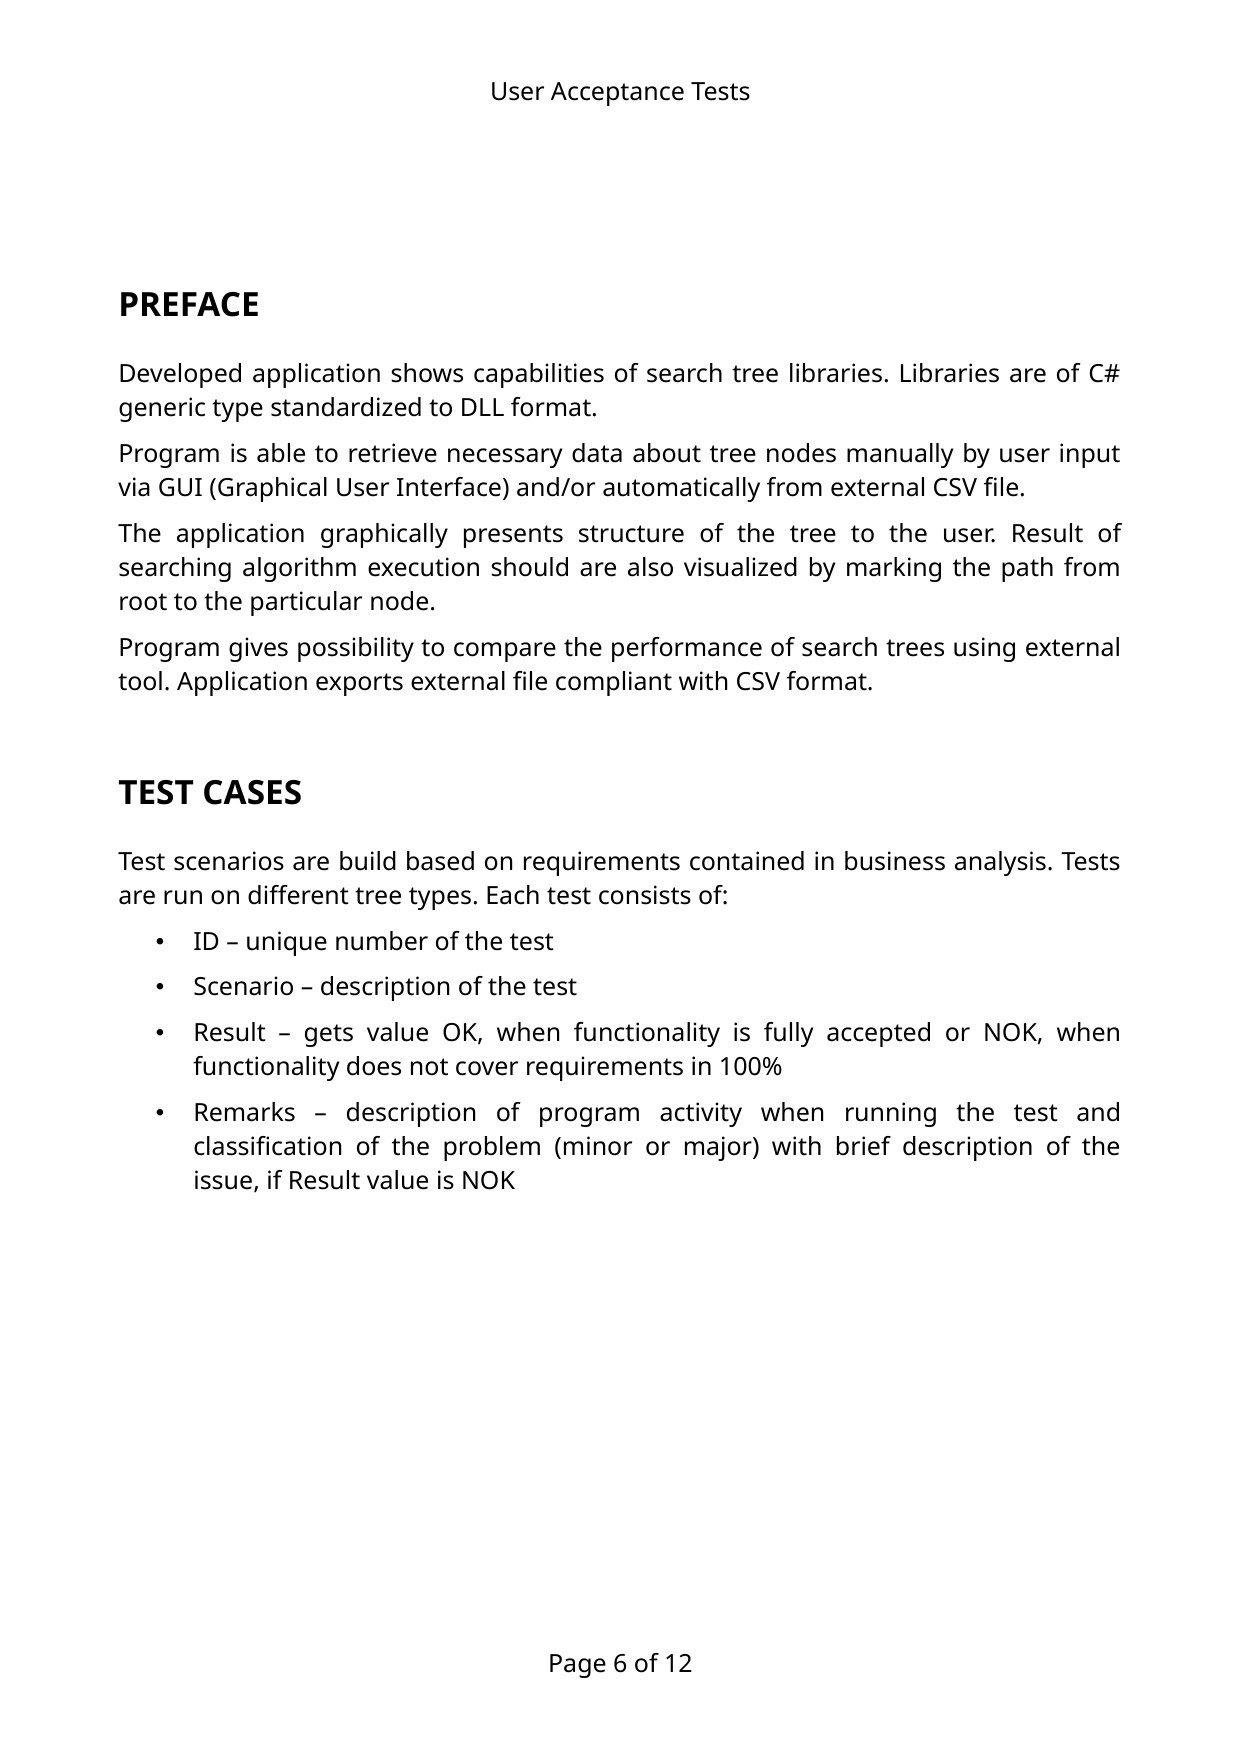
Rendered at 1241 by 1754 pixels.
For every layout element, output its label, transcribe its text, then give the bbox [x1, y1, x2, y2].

subtitle Test cases [118, 768, 1122, 814]
text Program is able to retrieve necessary data about tree nodes manually by user input via GUI (Graphical User Interface) and/or automatically from external CSV file. [118, 436, 1122, 504]
text Program gives possibility to compare the performance of search trees using external tool. Application exports external file compliant with CSV format. [118, 629, 1122, 698]
subtitle PREFACE [118, 281, 1122, 326]
list Scenario – description of the test [156, 969, 1122, 1003]
list Remarks – description of program activity when running the test and classification of the problem (minor or major) with brief description of the issue, if Result value is NOK [156, 1095, 1122, 1197]
text Developed application shows capabilities of search tree libraries. Libraries are of C# generic type standardized to DLL format. [118, 356, 1122, 424]
text The application graphically presents structure of the tree to the user. Result of searching algorithm execution should are also visualized by marking the path from root to the particular node. [118, 516, 1122, 618]
list Result – gets value OK, when functionality is fully accepted or NOK, when functionality does not cover requirements in 100% [156, 1015, 1122, 1083]
list ID – unique number of the test [156, 923, 1122, 957]
text Test scenarios are build based on requirements contained in business analysis. Tests are run on different tree types. Each test consists of: [118, 843, 1122, 911]
